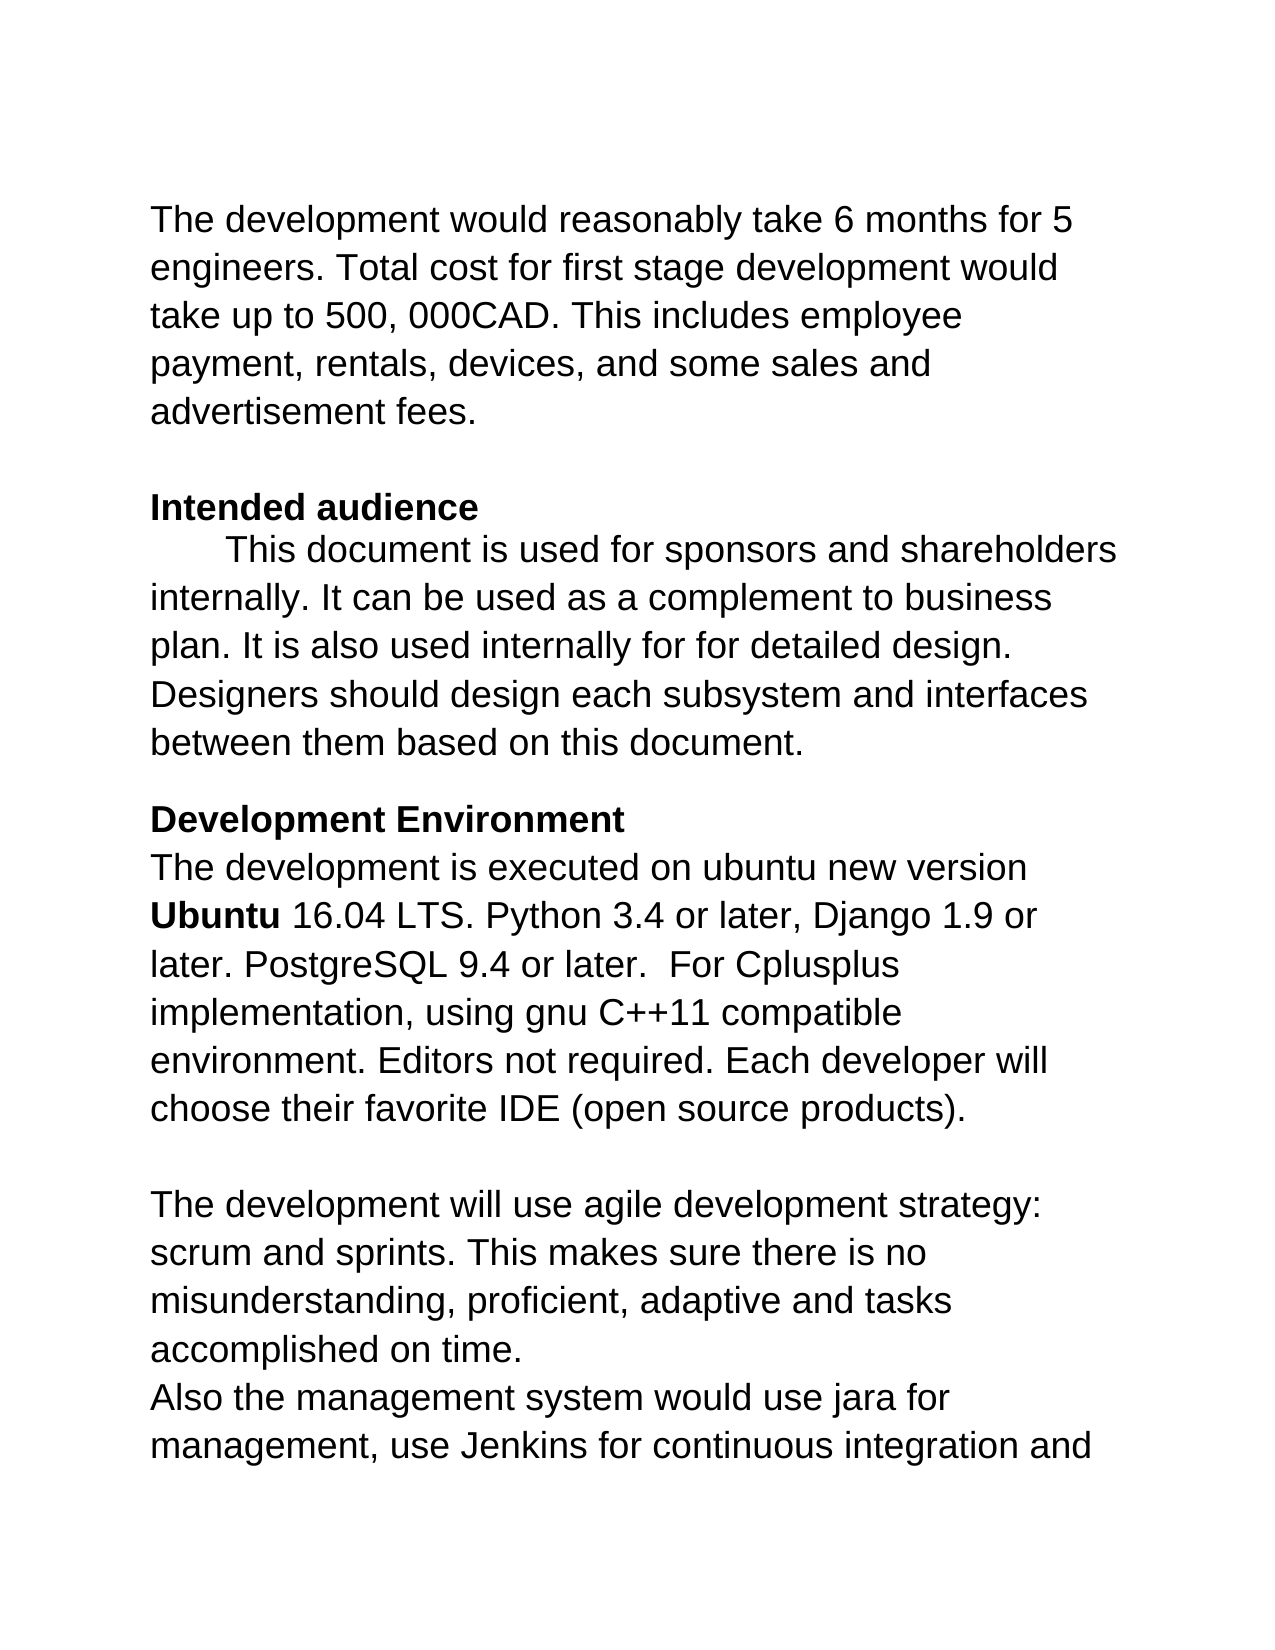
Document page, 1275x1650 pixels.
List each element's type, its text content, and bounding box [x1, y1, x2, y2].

text Development Environment [150, 799, 1125, 841]
text This document is used for sponsors and shareholders internally. It can be used as a complement to business plan. It is also used internally for for detailed design. Designers should design each subsystem and interfaces between them based on this document. [150, 529, 1125, 763]
text The development would reasonably take 6 months for 5 engineers. Total cost for first stage development would take up to 500, 000CAD. This includes employee payment, rentals, devices, and some sales and advertisement fees. [150, 198, 1125, 432]
text Intended audience [150, 487, 1125, 529]
text The development is executed on ubuntu new version Ubuntu 16.04 LTS. Python 3.4 or later, Django 1.9 or later. PostgreSQL 9.4 or later. For Cplusplus implementation, using gnu C++11 compatible environment. Editors not required. Each developer will choose their favorite IDE (open source products). [150, 847, 1125, 1129]
text The development will use agile development strategy: scrum and sprints. This makes sure there is no misunderstanding, proficient, adaptive and tasks accomplished on time. [150, 1184, 1125, 1370]
text Also the management system would use jara for management, use Jenkins for continuous integration and [150, 1376, 1125, 1466]
